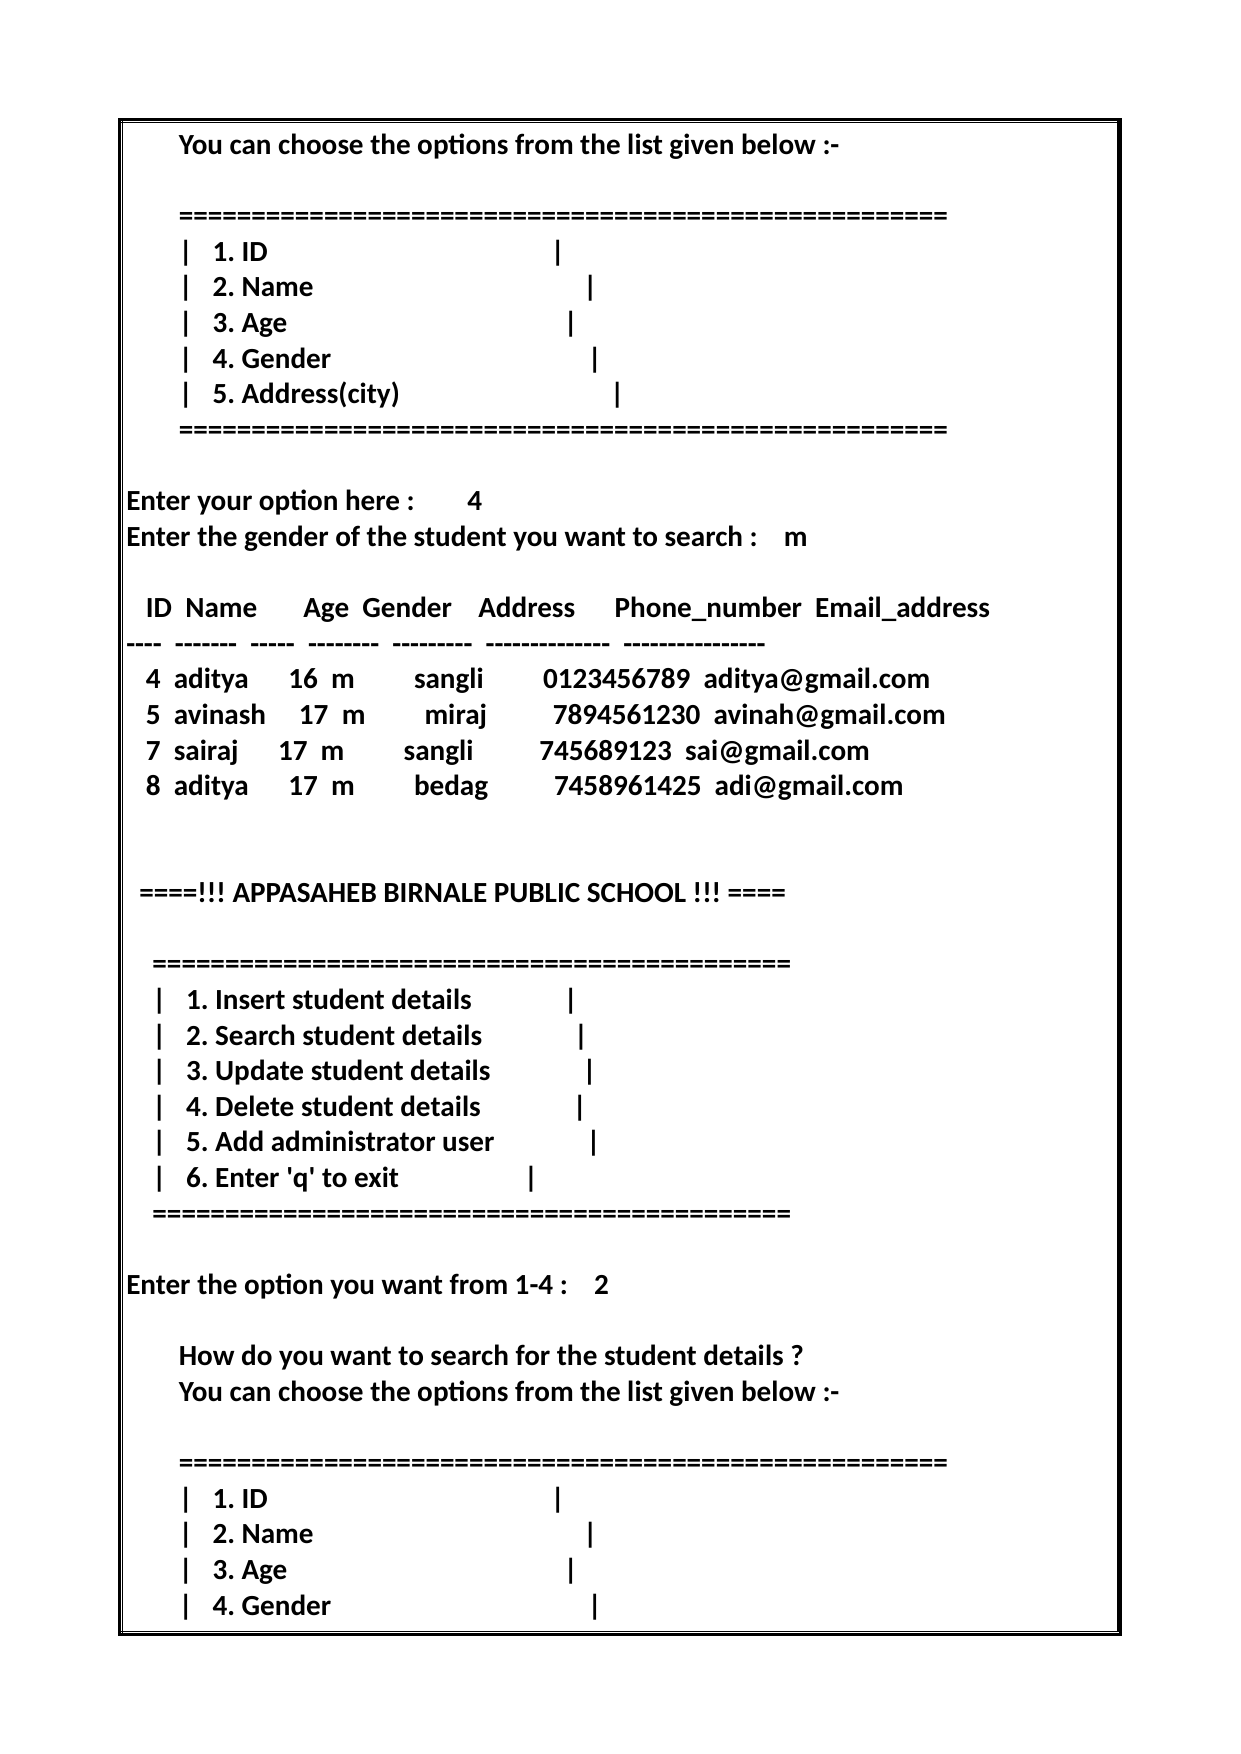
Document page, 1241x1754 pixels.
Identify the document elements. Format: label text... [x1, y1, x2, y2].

text 7 sairaj 17 m sangli 745689123 sai@gmail.com [126, 732, 1114, 767]
text ID Name Age Gender Address Phone_number Email_address [126, 589, 1114, 625]
text You can choose the options from the list given below :- [126, 126, 1114, 162]
text | 3. Age | [126, 1551, 1114, 1587]
text ====!!! APPASAHEB BIRNALE PUBLIC SCHOOL !!! ==== [126, 874, 1114, 910]
text ===================================================== [126, 411, 1114, 447]
text 5 avinash 17 m miraj 7894561230 avinah@gmail.com [126, 696, 1114, 732]
text | 2. Name | [126, 1515, 1114, 1551]
text 8 aditya 17 m bedag 7458961425 adi@gmail.com [126, 767, 1114, 803]
text | 1. ID | [126, 1480, 1114, 1515]
text | 5. Address(city) | [126, 375, 1114, 411]
text | 2. Search student details | [126, 1017, 1114, 1052]
text | 1. Insert student details | [126, 981, 1114, 1017]
text ===================================================== [126, 1444, 1114, 1480]
text How do you want to search for the student details ? [126, 1337, 1114, 1373]
text | 2. Name | [126, 268, 1114, 304]
text | 4. Delete student details | [126, 1088, 1114, 1123]
text Enter your option here : 4 [126, 482, 1114, 518]
text 4 aditya 16 m sangli 0123456789 aditya@gmail.com [126, 660, 1114, 696]
text | 4. Gender | [126, 1587, 1114, 1622]
text | 3. Update student details | [126, 1052, 1114, 1088]
text Enter the gender of the student you want to search : m [126, 518, 1114, 553]
text | 6. Enter 'q' to exit | [126, 1159, 1114, 1195]
text | 1. ID | [126, 233, 1114, 268]
text | 3. Age | [126, 304, 1114, 340]
text | 5. Add administrator user | [126, 1123, 1114, 1159]
text ===================================================== [126, 197, 1114, 233]
text Enter the option you want from 1-4 : 2 [126, 1266, 1114, 1302]
text ============================================ [126, 1195, 1114, 1230]
text | 4. Gender | [126, 340, 1114, 375]
text ============================================ [126, 945, 1114, 981]
text You can choose the options from the list given below :- [126, 1373, 1114, 1408]
text ---- ------- ----- -------- --------- -------------- ---------------- [126, 625, 1114, 660]
